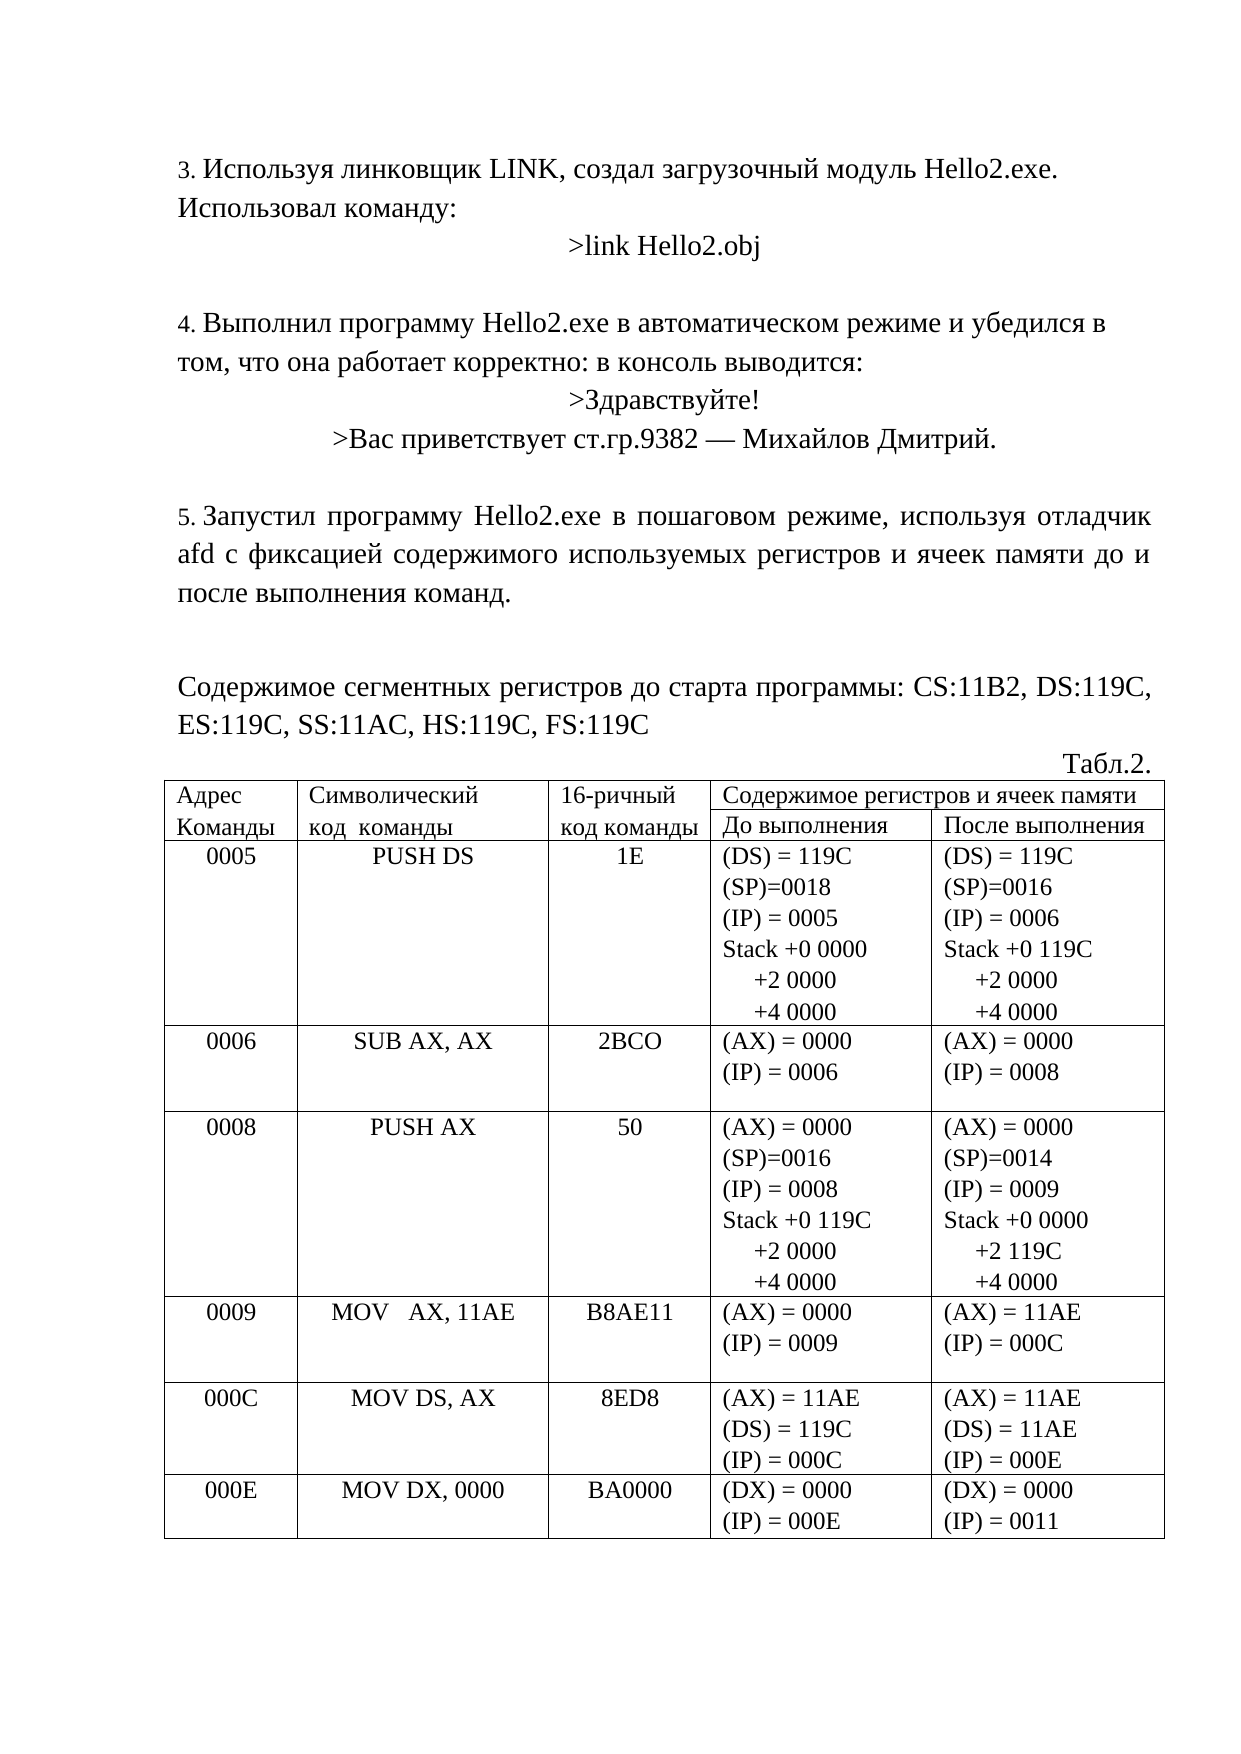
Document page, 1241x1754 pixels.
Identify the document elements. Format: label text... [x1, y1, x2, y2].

table_cell (AX) = 0000 (IP) = 0008 [932, 1026, 1164, 1111]
table_cell 50 [549, 1112, 710, 1296]
list Запустил программу Hello2.exe в пошаговом режиме, используя отладчик afd с фиксацией содержимого используемых регистров и ячеек памяти до и после выполнения команд. [177, 498, 1152, 609]
table_cell (AX) = 11AE (IP) = 000C [932, 1297, 1164, 1382]
table_cell После выполнения [932, 810, 1164, 840]
table_cell 0006 [165, 1026, 297, 1111]
table_cell (AX) = 0000 (IP) = 0009 [711, 1297, 931, 1382]
table_cell 000E [165, 1475, 297, 1537]
table_header 16-ричный код команды [549, 781, 710, 840]
list Используя линковщик LINK, создал загрузочный модуль Hello2.exe. Использовал команду: [177, 151, 1152, 223]
table_cell PUSH AX [298, 1112, 548, 1296]
table_cell 0005 [165, 841, 297, 1025]
table_cell B8AE11 [549, 1297, 710, 1382]
table_cell MOV AX, 11AE [298, 1297, 548, 1382]
list Выполнил программу Hello2.exe в автоматическом режиме и убедился в том, что она работает корректно: в консоль выводится: [177, 305, 1152, 377]
text >Здравствуйте! [177, 382, 1152, 416]
table_cell До выполнения [711, 810, 931, 840]
table_cell 1E [549, 841, 710, 1025]
table_cell 000C [165, 1383, 297, 1474]
table_cell 8ED8 [549, 1383, 710, 1474]
table_cell (AX) = 0000 (SP)=0014 (IP) = 0009 Stack +0 0000 +2 119C +4 0000 [932, 1112, 1164, 1296]
table_cell (AX) = 11AE (DS) = 119C (IP) = 000C [711, 1383, 931, 1474]
table_header Содержимое регистров и ячеек памяти [711, 781, 1164, 809]
text >link Hello2.obj [177, 228, 1152, 262]
table_cell 0009 [165, 1297, 297, 1382]
table_cell (AX) = 0000 (IP) = 0006 [711, 1026, 931, 1111]
table_cell SUB AX, AX [298, 1026, 548, 1111]
table_cell (AX) = 11AE (DS) = 11AE (IP) = 000E [932, 1383, 1164, 1474]
text Содержимое сегментных регистров до старта программы: CS:11B2, DS:119C, ES:119C, SS:11AC, HS:119C, FS:119C [177, 669, 1152, 741]
table_header Символический код команды [298, 781, 548, 840]
table_cell MOV DX, 0000 [298, 1475, 548, 1537]
table_cell BA0000 [549, 1475, 710, 1537]
table_cell PUSH DS [298, 841, 548, 1025]
table_cell MOV DS, AX [298, 1383, 548, 1474]
table_cell (DS) = 119C (SP)=0016 (IP) = 0006 Stack +0 119C +2 0000 +4 0000 [932, 841, 1164, 1025]
table_cell (DS) = 119C (SP)=0018 (IP) = 0005 Stack +0 0000 +2 0000 +4 0000 [711, 841, 931, 1025]
table_header Адрес Команды [165, 781, 297, 840]
table_cell 2BCO [549, 1026, 710, 1111]
text >Вас приветствует ст.гр.9382 — Михайлов Дмитрий. [177, 421, 1152, 454]
table_cell (DX) = 0000 (IP) = 000E [711, 1475, 931, 1537]
table_cell 0008 [165, 1112, 297, 1296]
table_cell (AX) = 0000 (SP)=0016 (IP) = 0008 Stack +0 119C +2 0000 +4 0000 [711, 1112, 931, 1296]
text Табл.2. [177, 746, 1152, 779]
table_cell (DX) = 0000 (IP) = 0011 [932, 1475, 1164, 1537]
